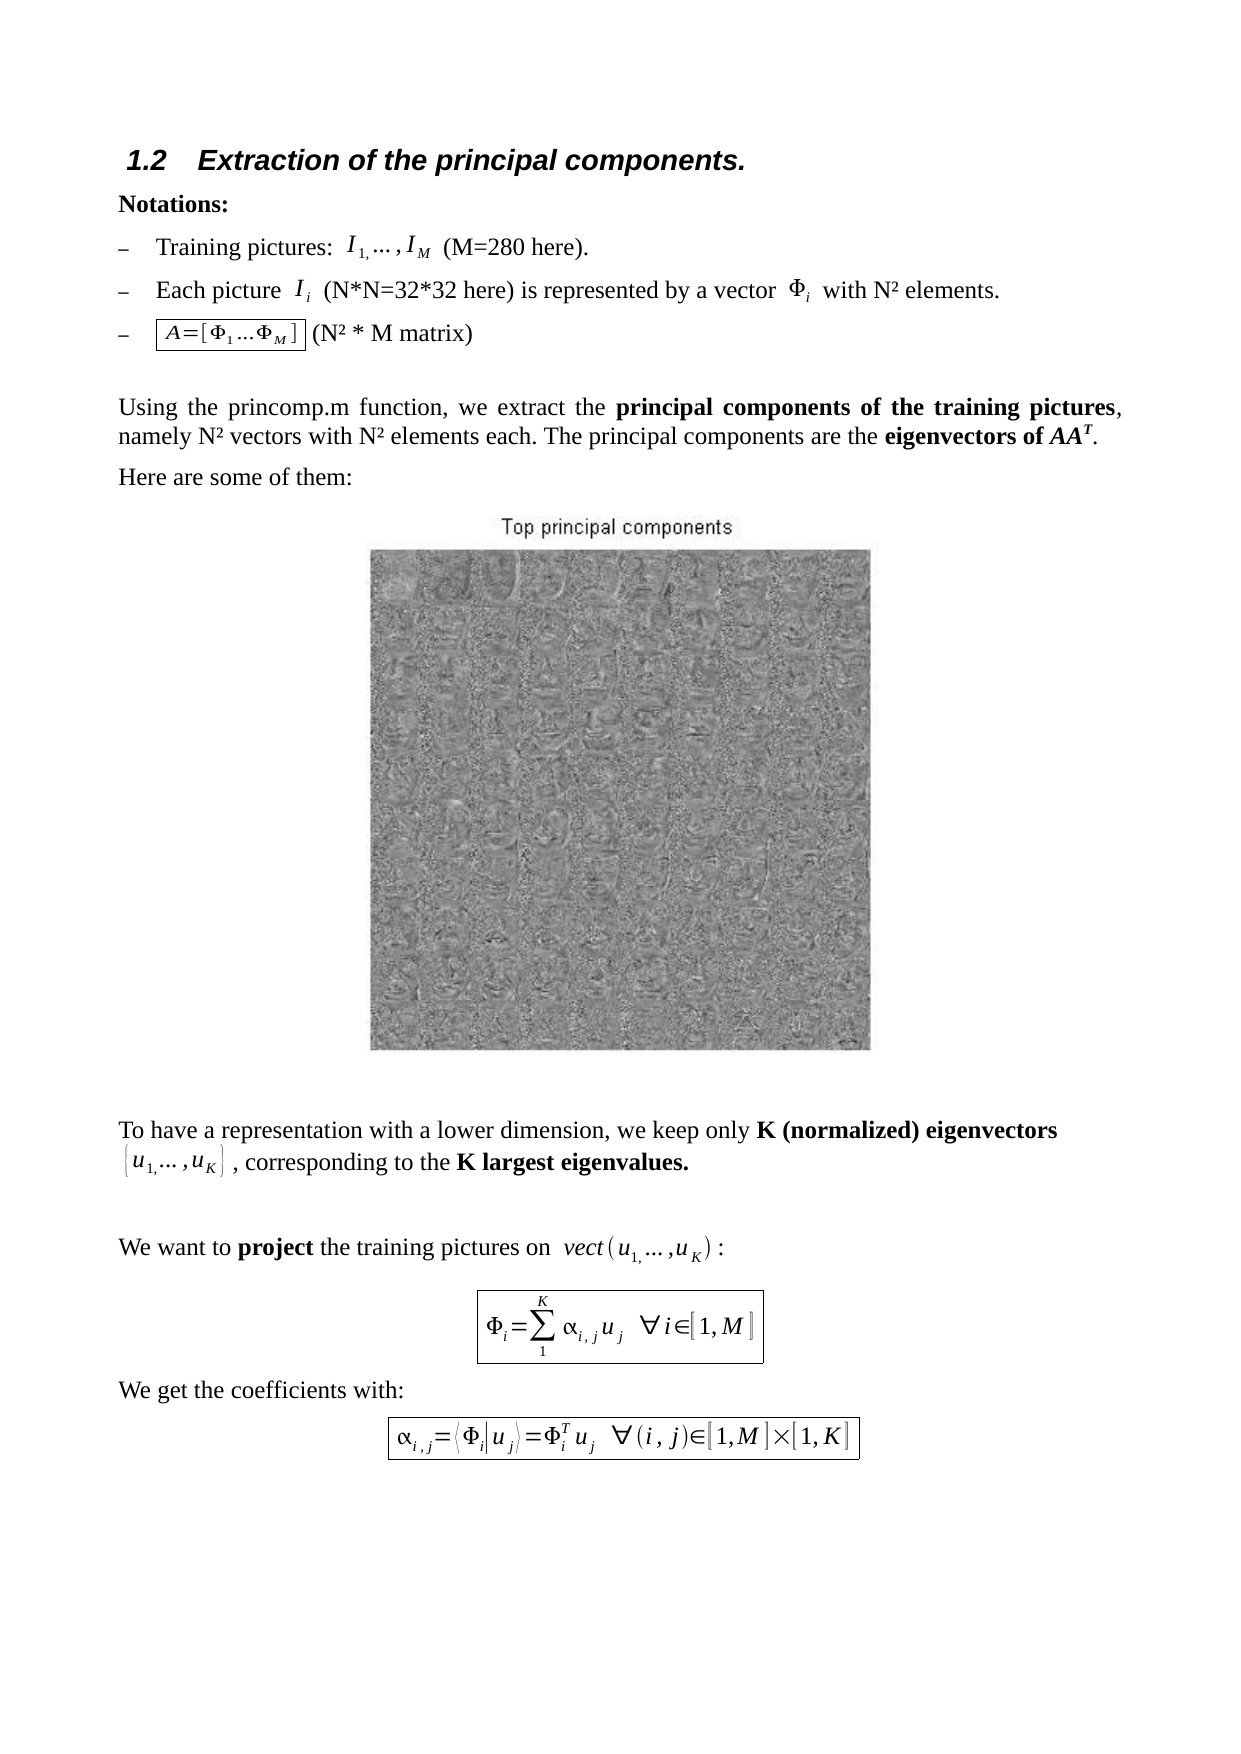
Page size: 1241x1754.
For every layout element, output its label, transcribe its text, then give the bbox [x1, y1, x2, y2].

text To have a representation with a lower dimension, we keep only K (normalized) eigenvectors, corresponding to the K largest eigenvalues. [118, 1115, 1122, 1178]
list Each picture (N*N=32*32 here) is represented by a vector with N² elements. [118, 274, 1122, 306]
list (N² * M matrix) [118, 318, 305, 351]
subtitle Extraction of the principal components. [118, 143, 1122, 177]
text Using the princomp.m function, we extract the principal components of the training pictures, namely N² vectors with N² elements each. The principal components are the eigenvectors of AAT. [118, 363, 1122, 450]
list (N² * M matrix) [306, 318, 1122, 351]
text Notations: [118, 189, 1122, 218]
list Training pictures: (M=280 here). [118, 230, 1122, 262]
list (N² * M matrix) [157, 320, 305, 350]
text We get the coefficients with: [118, 1376, 1122, 1404]
text Here are some of them: [118, 462, 1122, 491]
text We want to project the training pictures on : [118, 1232, 1122, 1277]
picture [354, 503, 886, 1074]
